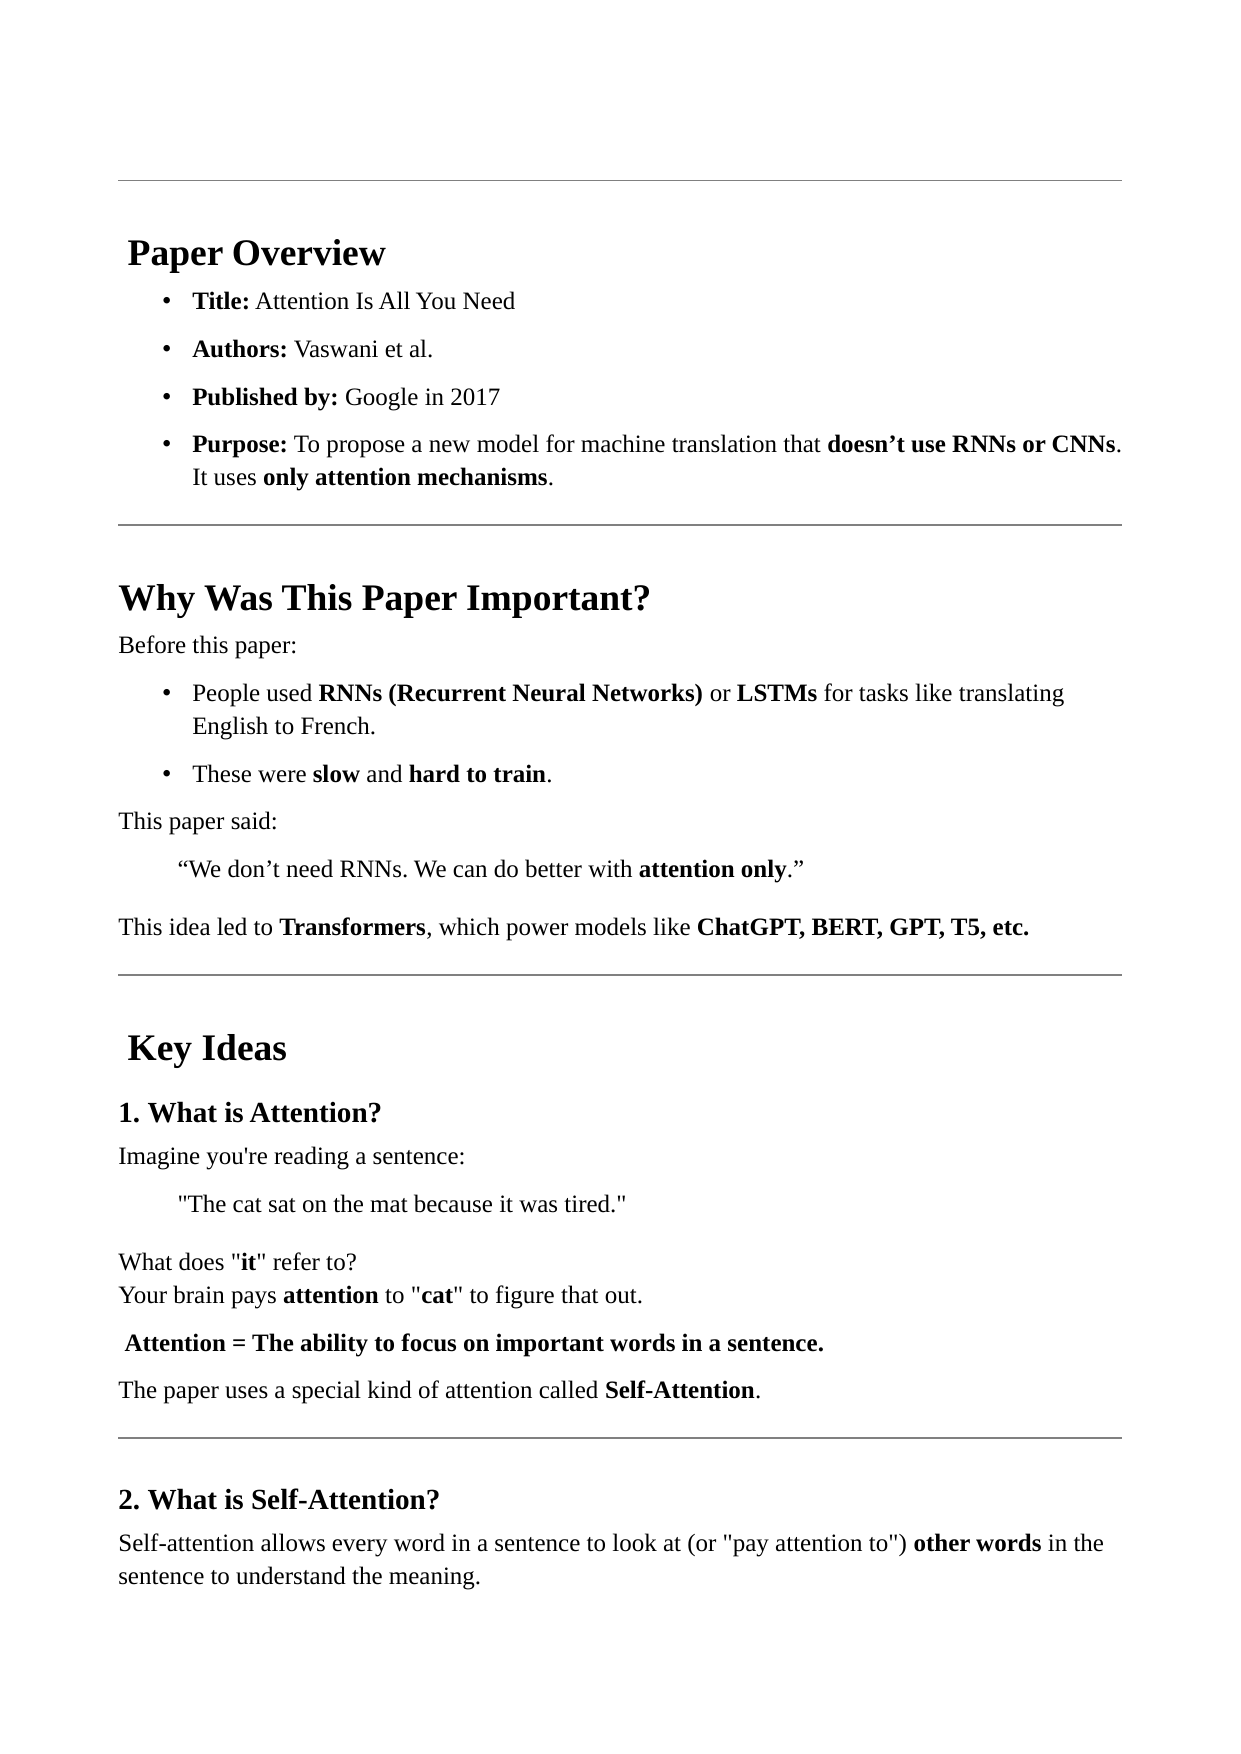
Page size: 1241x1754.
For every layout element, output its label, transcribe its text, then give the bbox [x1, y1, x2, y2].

subtitle Paper Overview [118, 231, 1122, 274]
list Published by: Google in 2017 [162, 382, 1122, 410]
text Imagine you're reading a sentence: [118, 1141, 1122, 1170]
list Title: Attention Is All You Need [162, 286, 1122, 315]
text Self-attention allows every word in a sentence to look at (or "pay attention to") other words in the sentence to understand the meaning. [118, 1528, 1122, 1589]
text Before this paper: [118, 631, 1122, 659]
text Attention = The ability to focus on important words in a sentence. [118, 1328, 1122, 1356]
subtitle Why Was This Paper Important? [118, 575, 1122, 618]
subtitle Key Ideas [118, 1025, 1122, 1068]
list People used RNNs (Recurrent Neural Networks) or LSTMs for tasks like translating English to French. [162, 678, 1122, 740]
text This paper said: [118, 806, 1122, 835]
text The paper uses a special kind of attention called Self-Attention. [118, 1375, 1122, 1404]
list Authors: Vaswani et al. [162, 334, 1122, 363]
text What does "it" refer to? Your brain pays attention to "cat" to figure that out. [118, 1247, 1122, 1309]
text "The cat sat on the mat because it was tired." [177, 1189, 1063, 1218]
list These were slow and hard to train. [162, 759, 1122, 788]
subtitle 1. What is Attention? [118, 1095, 1122, 1129]
list Purpose: To propose a new model for machine translation that doesn’t use RNNs or CNNs. It uses only attention mechanisms. [162, 429, 1122, 491]
text This idea led to Transformers, which power models like ChatGPT, BERT, GPT, T5, etc. [118, 912, 1122, 941]
subtitle 2. What is Self-Attention? [118, 1482, 1122, 1515]
text “We don’t need RNNs. We can do better with attention only.” [177, 854, 1063, 883]
